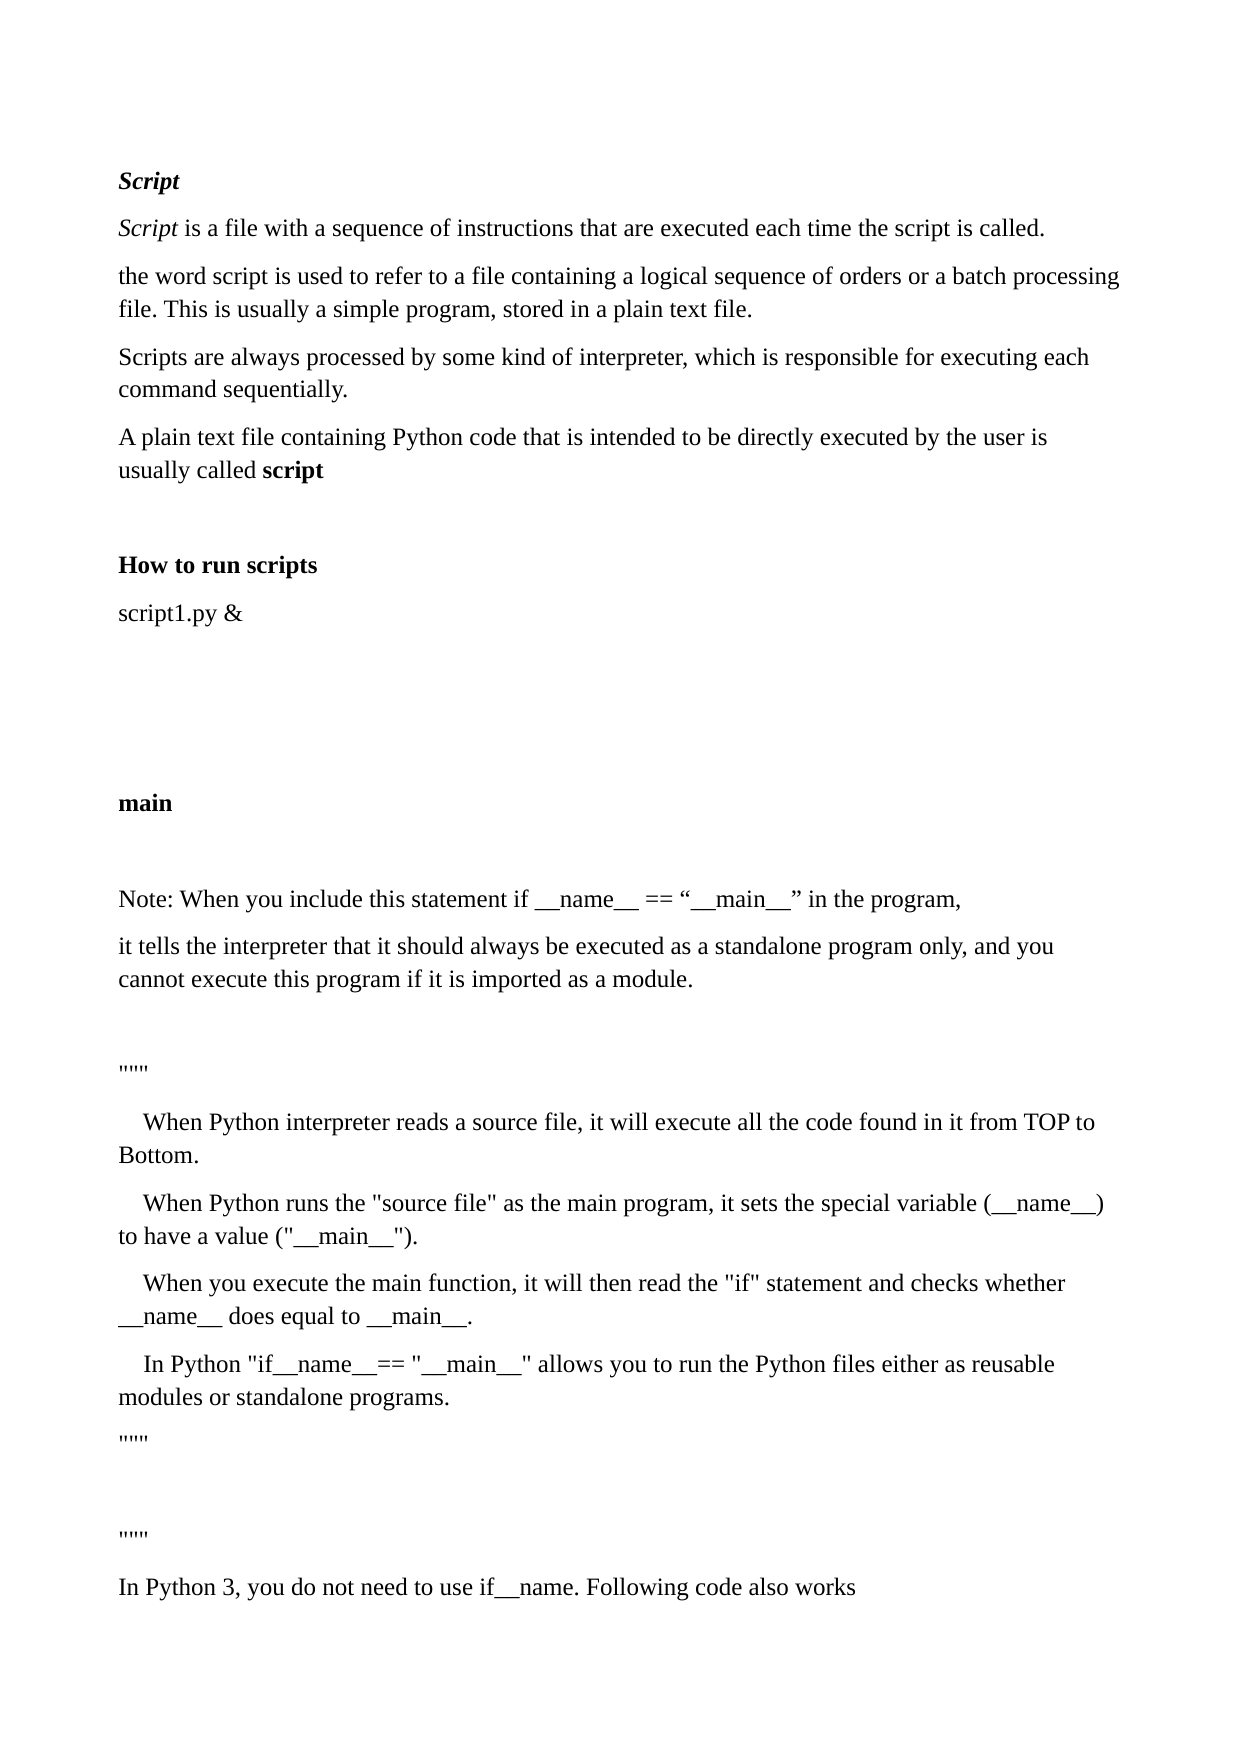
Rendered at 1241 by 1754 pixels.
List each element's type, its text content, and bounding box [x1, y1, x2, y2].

text When Python runs the "source file" as the main program, it sets the special variable (__name__) to have a value ("__main__"). [118, 1188, 1122, 1249]
text main [118, 788, 1122, 817]
text """ [118, 1429, 1122, 1458]
text Note: When you include this statement if __name__ == “__main__” in the program, [118, 884, 1122, 912]
text the word script is used to refer to a file containing a logical sequence of orders or a batch processing file. This is usually a simple program, stored in a plain text file. [118, 261, 1122, 323]
text A plain text file containing Python code that is intended to be directly executed by the user is usually called script [118, 422, 1122, 484]
text """ [118, 1059, 1122, 1088]
text In Python 3, you do not need to use if__name. Following code also works [118, 1572, 1122, 1601]
text When Python interpreter reads a source file, it will execute all the code found in it from TOP to Bottom. [118, 1107, 1122, 1169]
text """ [118, 1525, 1122, 1553]
text Script [118, 166, 1122, 194]
text In Python "if__name__== "__main__" allows you to run the Python files either as reusable modules or standalone programs. [118, 1349, 1122, 1411]
text Scripts are always processed by some kind of interpreter, which is responsible for executing each command sequentially. [118, 342, 1122, 403]
text When you execute the main function, it will then read the "if" statement and checks whether __name__ does equal to __main__. [118, 1268, 1122, 1330]
text Script is a file with a sequence of instructions that are executed each time the script is called. [118, 213, 1122, 242]
text script1.py & [118, 598, 1122, 627]
text How to run scripts [118, 550, 1122, 579]
text it tells the interpreter that it should always be executed as a standalone program only, and you cannot execute this program if it is imported as a module. [118, 931, 1122, 993]
